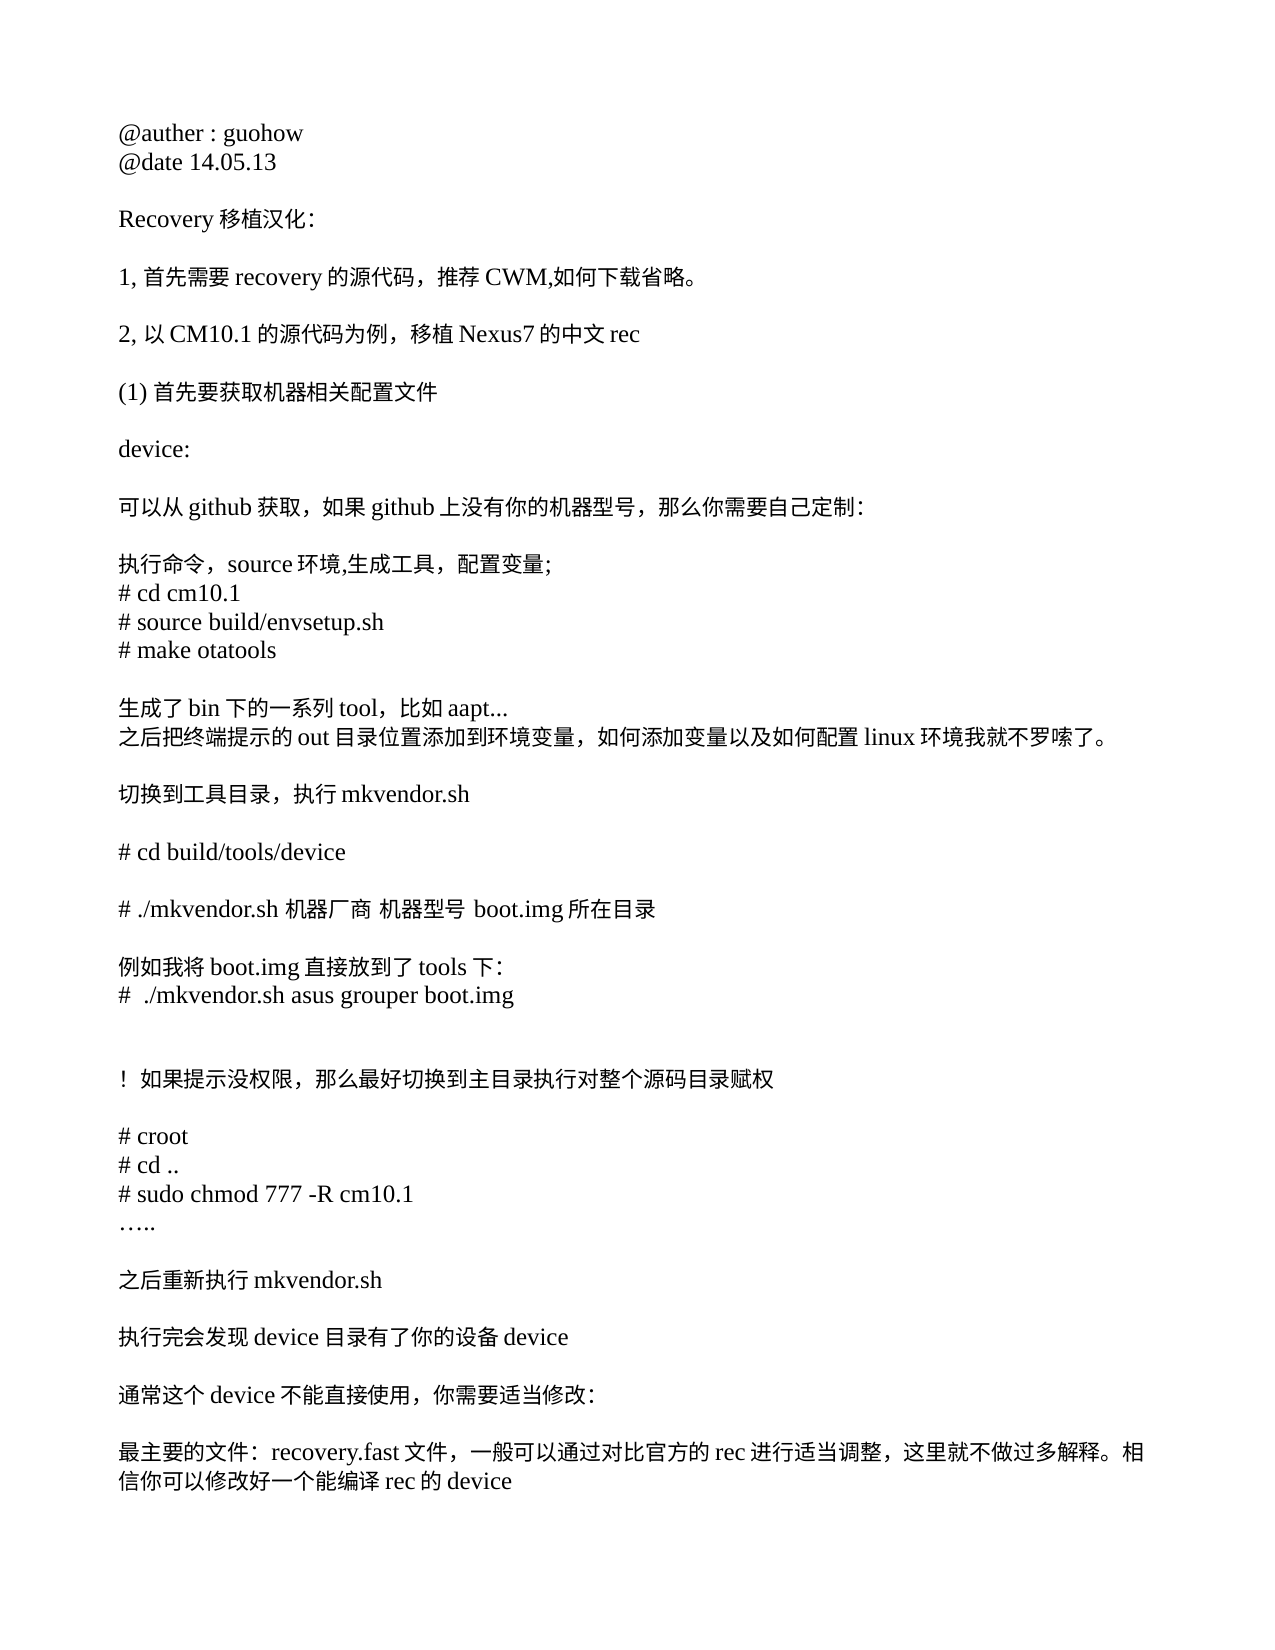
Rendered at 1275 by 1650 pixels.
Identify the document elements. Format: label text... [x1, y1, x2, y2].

text 之后重新执行mkvendor.sh [118, 1265, 1157, 1294]
text 例如我将boot.img直接放到了tools下： [118, 952, 1157, 981]
text @date 14.05.13 [118, 147, 1157, 176]
text 可以从github获取，如果github上没有你的机器型号，那么你需要自己定制： [118, 492, 1157, 521]
text # cd build/tools/device [118, 837, 1157, 866]
text 执行完会发现device目录有了你的设备device [118, 1322, 1157, 1351]
text 1, 首先需要recovery的源代码，推荐CWM,如何下载省略。 [118, 262, 1157, 291]
text 执行命令，source环境,生成工具，配置变量; [118, 549, 1157, 578]
text ….. [118, 1207, 1157, 1236]
text # cd .. [118, 1150, 1157, 1179]
text # ./mkvendor.sh 机器厂商 机器型号 boot.img所在目录 [118, 894, 1157, 923]
text # source build/envsetup.sh [118, 607, 1157, 636]
text device: [118, 434, 1157, 463]
text 通常这个device不能直接使用，你需要适当修改： [118, 1380, 1157, 1409]
text # make otatools [118, 636, 1157, 664]
text @auther : guohow [118, 118, 1157, 147]
text 生成了bin下的一系列tool，比如aapt... [118, 693, 1157, 722]
text 切换到工具目录，执行mkvendor.sh [118, 779, 1157, 808]
text # cd cm10.1 [118, 578, 1157, 607]
text ！如果提示没权限，那么最好切换到主目录执行对整个源码目录赋权 [118, 1067, 1157, 1092]
text 之后把终端提示的out目录位置添加到环境变量，如何添加变量以及如何配置linux环境我就不罗嗦了。 [118, 722, 1157, 751]
text 2, 以CM10.1的源代码为例，移植Nexus7的中文rec [118, 319, 1157, 348]
text # croot [118, 1121, 1157, 1150]
text (1) 首先要获取机器相关配置文件 [118, 377, 1157, 406]
text 最主要的文件：recovery.fast文件，一般可以通过对比官方的rec进行适当调整，这里就不做过多解释。相信你可以修改好一个能编译rec的device [118, 1437, 1157, 1495]
text # sudo chmod 777 -R cm10.1 [118, 1179, 1157, 1207]
text # ./mkvendor.sh asus grouper boot.img [118, 981, 1157, 1009]
text Recovery移植汉化： [118, 204, 1157, 233]
